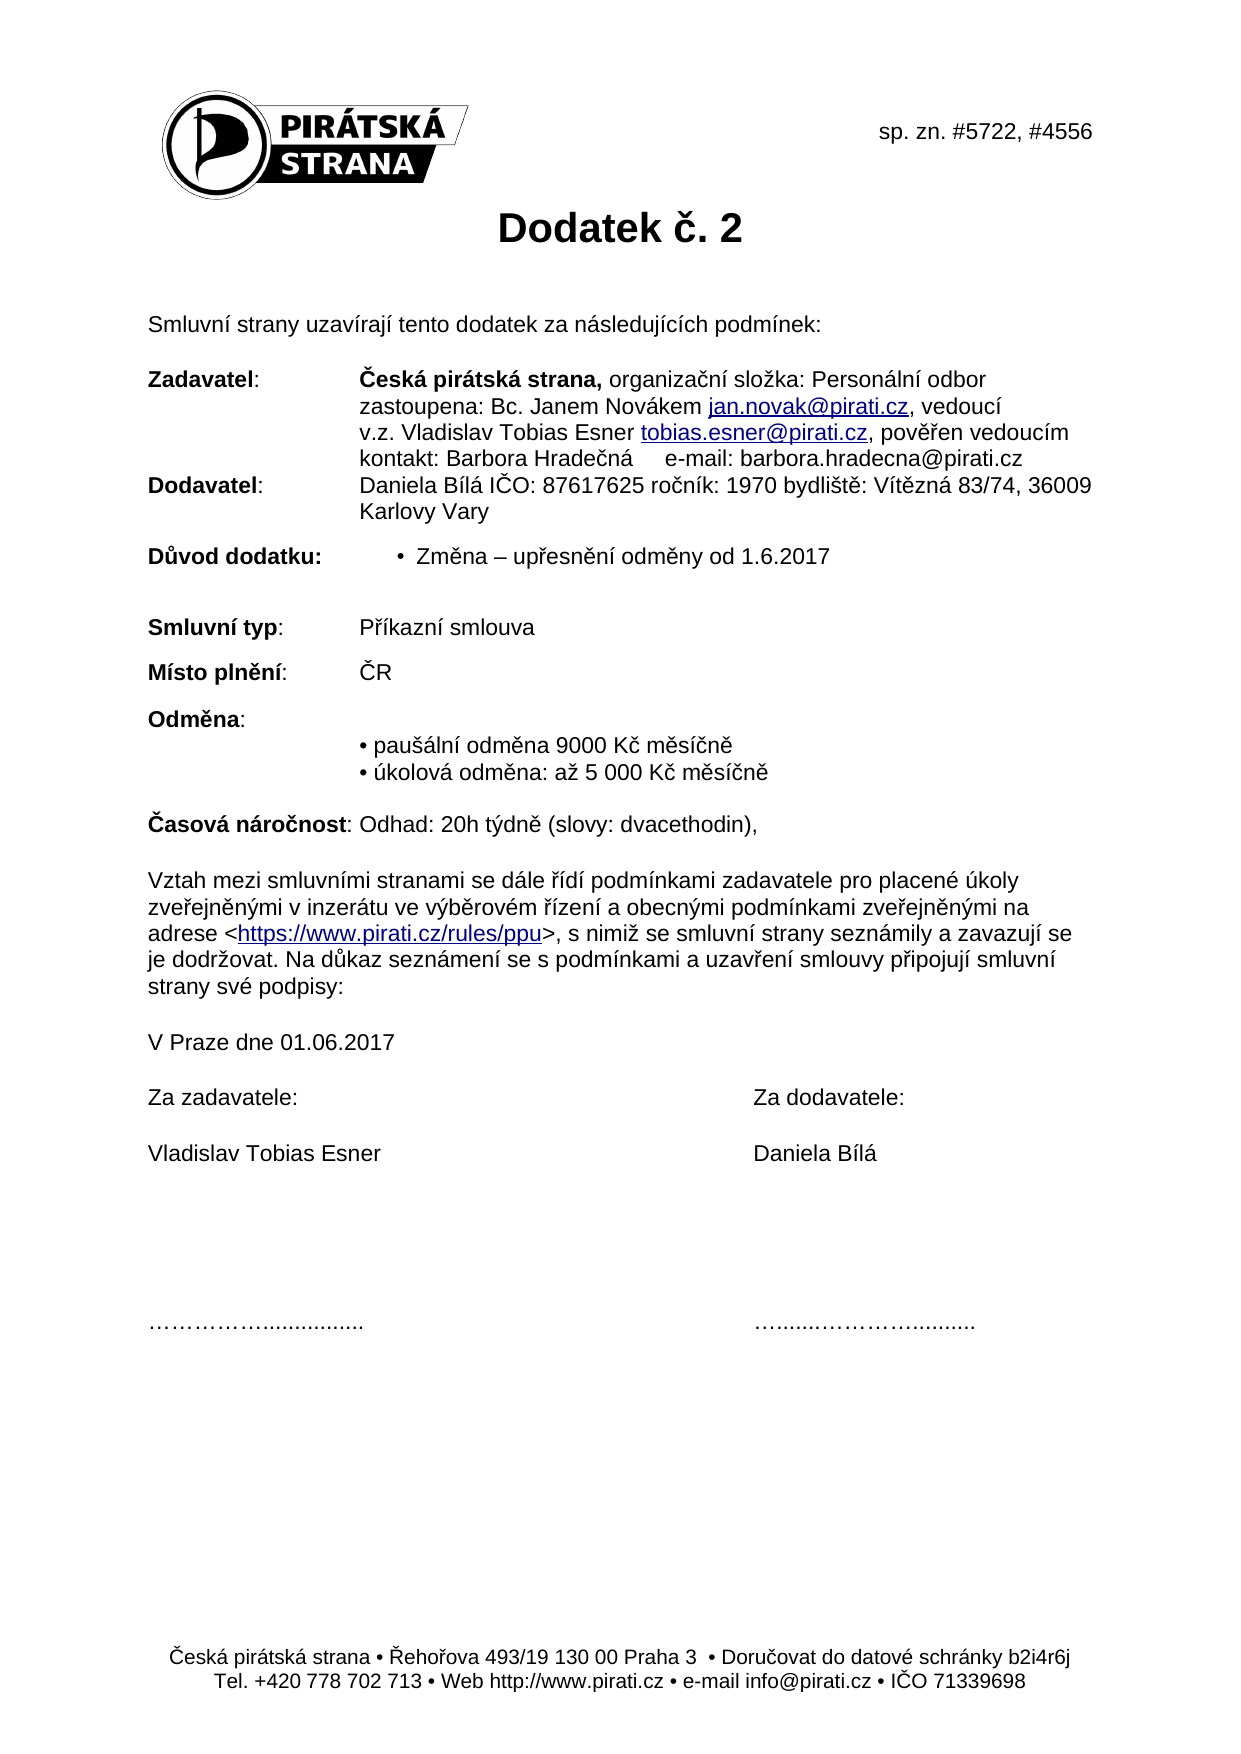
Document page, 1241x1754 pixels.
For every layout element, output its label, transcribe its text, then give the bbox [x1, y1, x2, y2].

table_cell ČR [359, 659, 1093, 706]
table_cell Odměna: [148, 706, 359, 811]
table_cell Daniela Bílá IČO: 87617625 ročník: 1970 bydliště: Vítězná 83/74, 36009 Karlovy Vary [359, 472, 1093, 543]
table_cell Časová náročnost: [148, 811, 359, 838]
table_header Česká pirátská strana, organizační složka: Personální odbor zastoupena: Bc. Janem Novákem jan.novak@pirati.cz, vedoucí v.z. Vladislav Tobias Esner tobias.esner@pirati.cz, pověřen vedoucím kontakt: Barbora Hradečná e-mail: barbora.hradecna@pirati.cz [359, 366, 1093, 472]
table_cell • paušální odměna 9000 Kč měsíčně • úkolová odměna: až 5 000 Kč měsíčně [359, 706, 1093, 811]
text V Praze dne 01.06.2017 [148, 1028, 1093, 1055]
subtitle Dodatek č. 2 [148, 203, 1093, 251]
text sp. zn. #5722, #4556 [483, 118, 1093, 144]
table_cell Odhad: 20h týdně (slovy: dvacethodin), [359, 811, 1093, 838]
table_cell Příkazní smlouva [359, 614, 1093, 659]
table_cell Smluvní typ: [148, 614, 359, 659]
table_cell Důvod dodatku: [148, 543, 359, 614]
text Vztah mezi smluvními stranami se dále řídí podmínkami zadavatele pro placené úkoly zveřejněnými v inzerátu ve výběrovém řízení a obecnými podmínkami zveřejněnými na adrese <https://www.pirati.cz/rules/ppu>, s nimiž se smluvní strany seznámily a zavazují se je dodržovat. Na důkaz seznámení se s podmínkami a uzavření smlouvy připojují smluvní strany své podpisy: [148, 867, 1093, 999]
text Vladislav Tobias Esner Daniela Bílá [148, 1140, 1093, 1167]
table_cell Místo plnění: [148, 659, 359, 706]
text ……………................ ….......………….......... [148, 1308, 1093, 1334]
table_header Zadavatel: [148, 366, 359, 472]
text Za zadavatele: Za dodavatele: [148, 1084, 1093, 1111]
text Smluvní strany uzavírají tento dodatek za následujících podmínek: [148, 311, 1093, 337]
table_cell Dodavatel: [148, 472, 359, 543]
picture [147, 75, 483, 214]
table_cell Změna – upřesnění odměny od 1.6.2017 [359, 543, 1093, 614]
